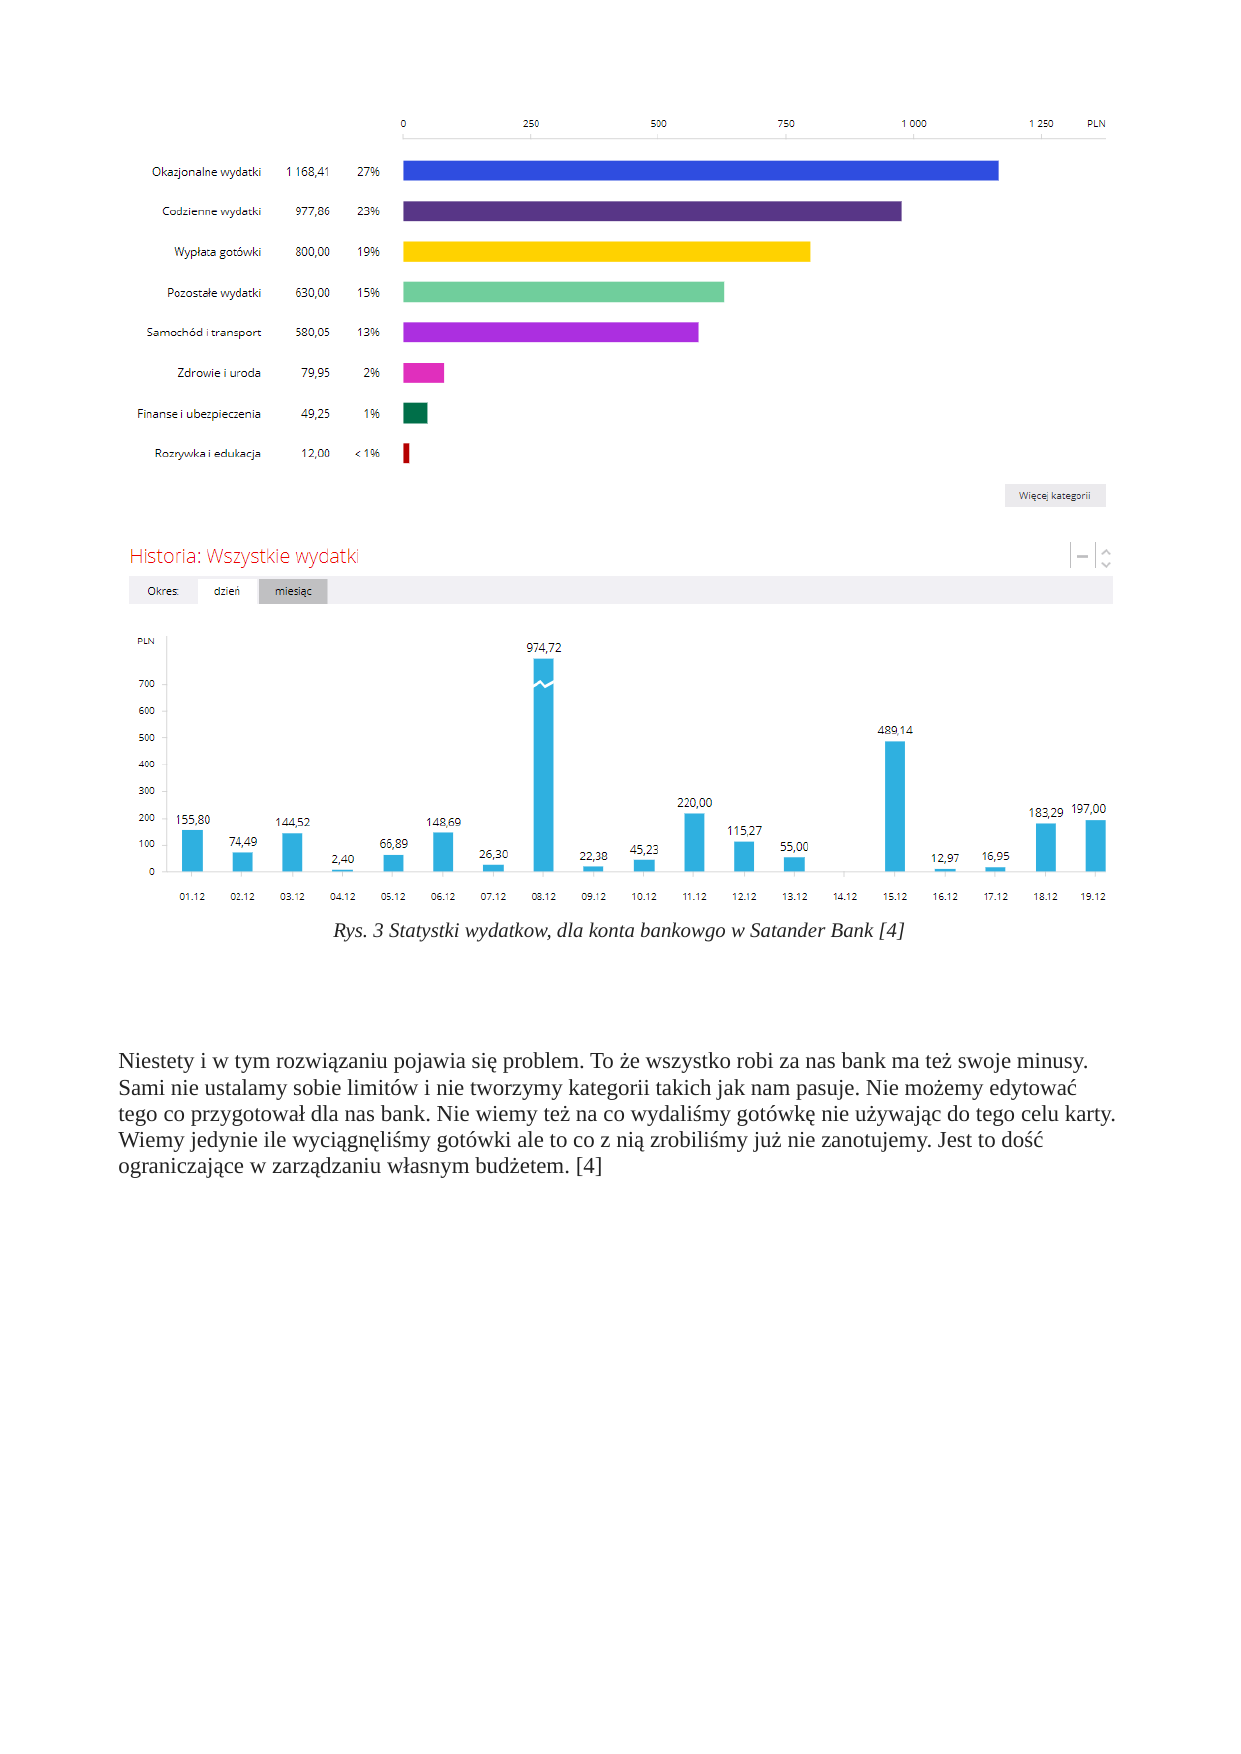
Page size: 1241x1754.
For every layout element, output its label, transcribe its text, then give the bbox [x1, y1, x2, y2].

picture [118, 118, 1138, 918]
text Rys. 3 Statystki wydatkow, dla konta bankowgo w Satander Bank [4] [118, 918, 1122, 942]
text Niestety i w tym rozwiązaniu pojawia się problem. To że wszystko robi za nas bank ma też swoje minusy. Sami nie ustalamy sobie limitów i nie tworzymy kategorii takich jak nam pasuje. Nie możemy edytować tego co przygotował dla nas bank. Nie wiemy też na co wydaliśmy gotówkę nie używając do tego celu karty. Wiemy jedynie ile wyciągnęliśmy gotówki ale to co z nią zrobiliśmy już nie zanotujemy. Jest to dość ograniczające w zarządzaniu własnym budżetem. [4] [118, 1047, 1122, 1179]
